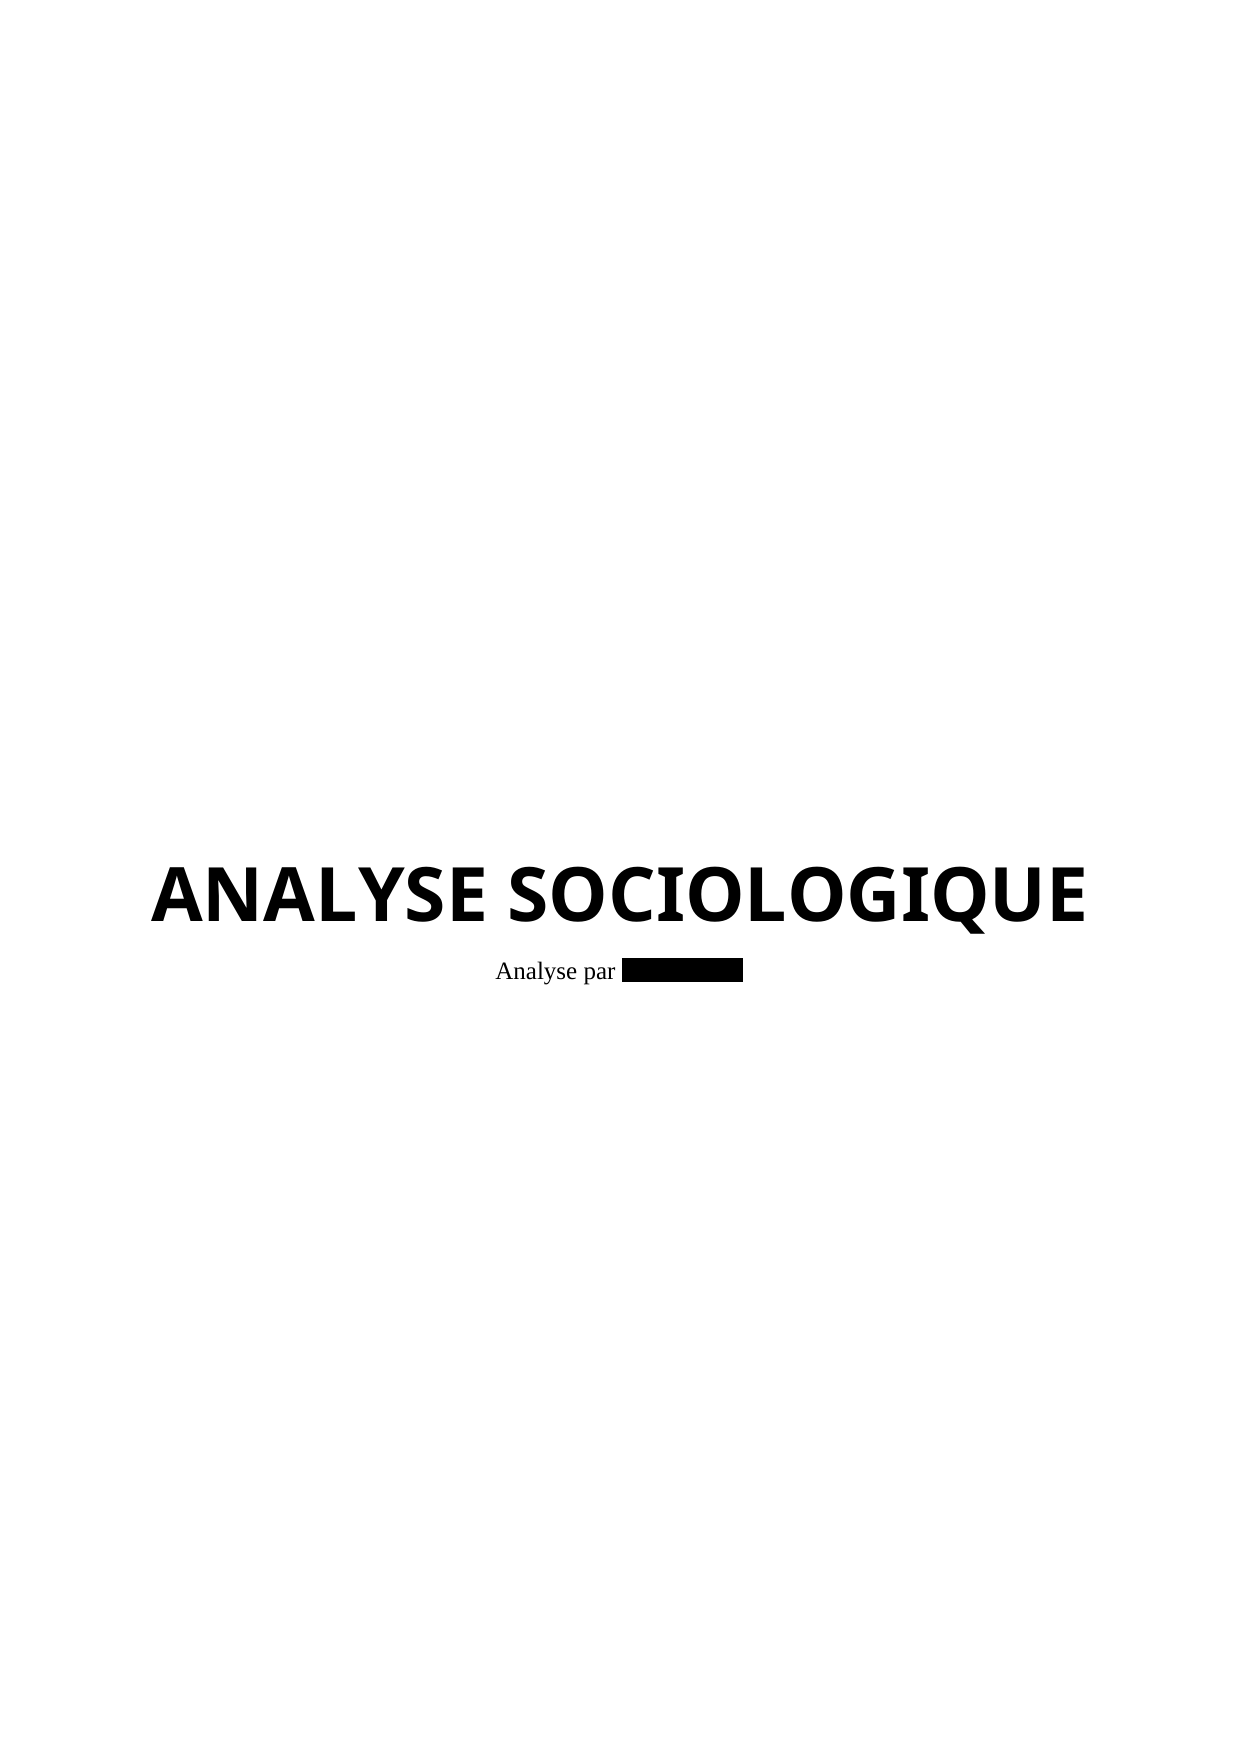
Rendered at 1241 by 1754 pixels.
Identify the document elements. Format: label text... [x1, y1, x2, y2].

title ANALYSE SOCIOLOGIQUE [118, 842, 1122, 944]
text Analyse par Maël Barbe [118, 956, 1122, 985]
